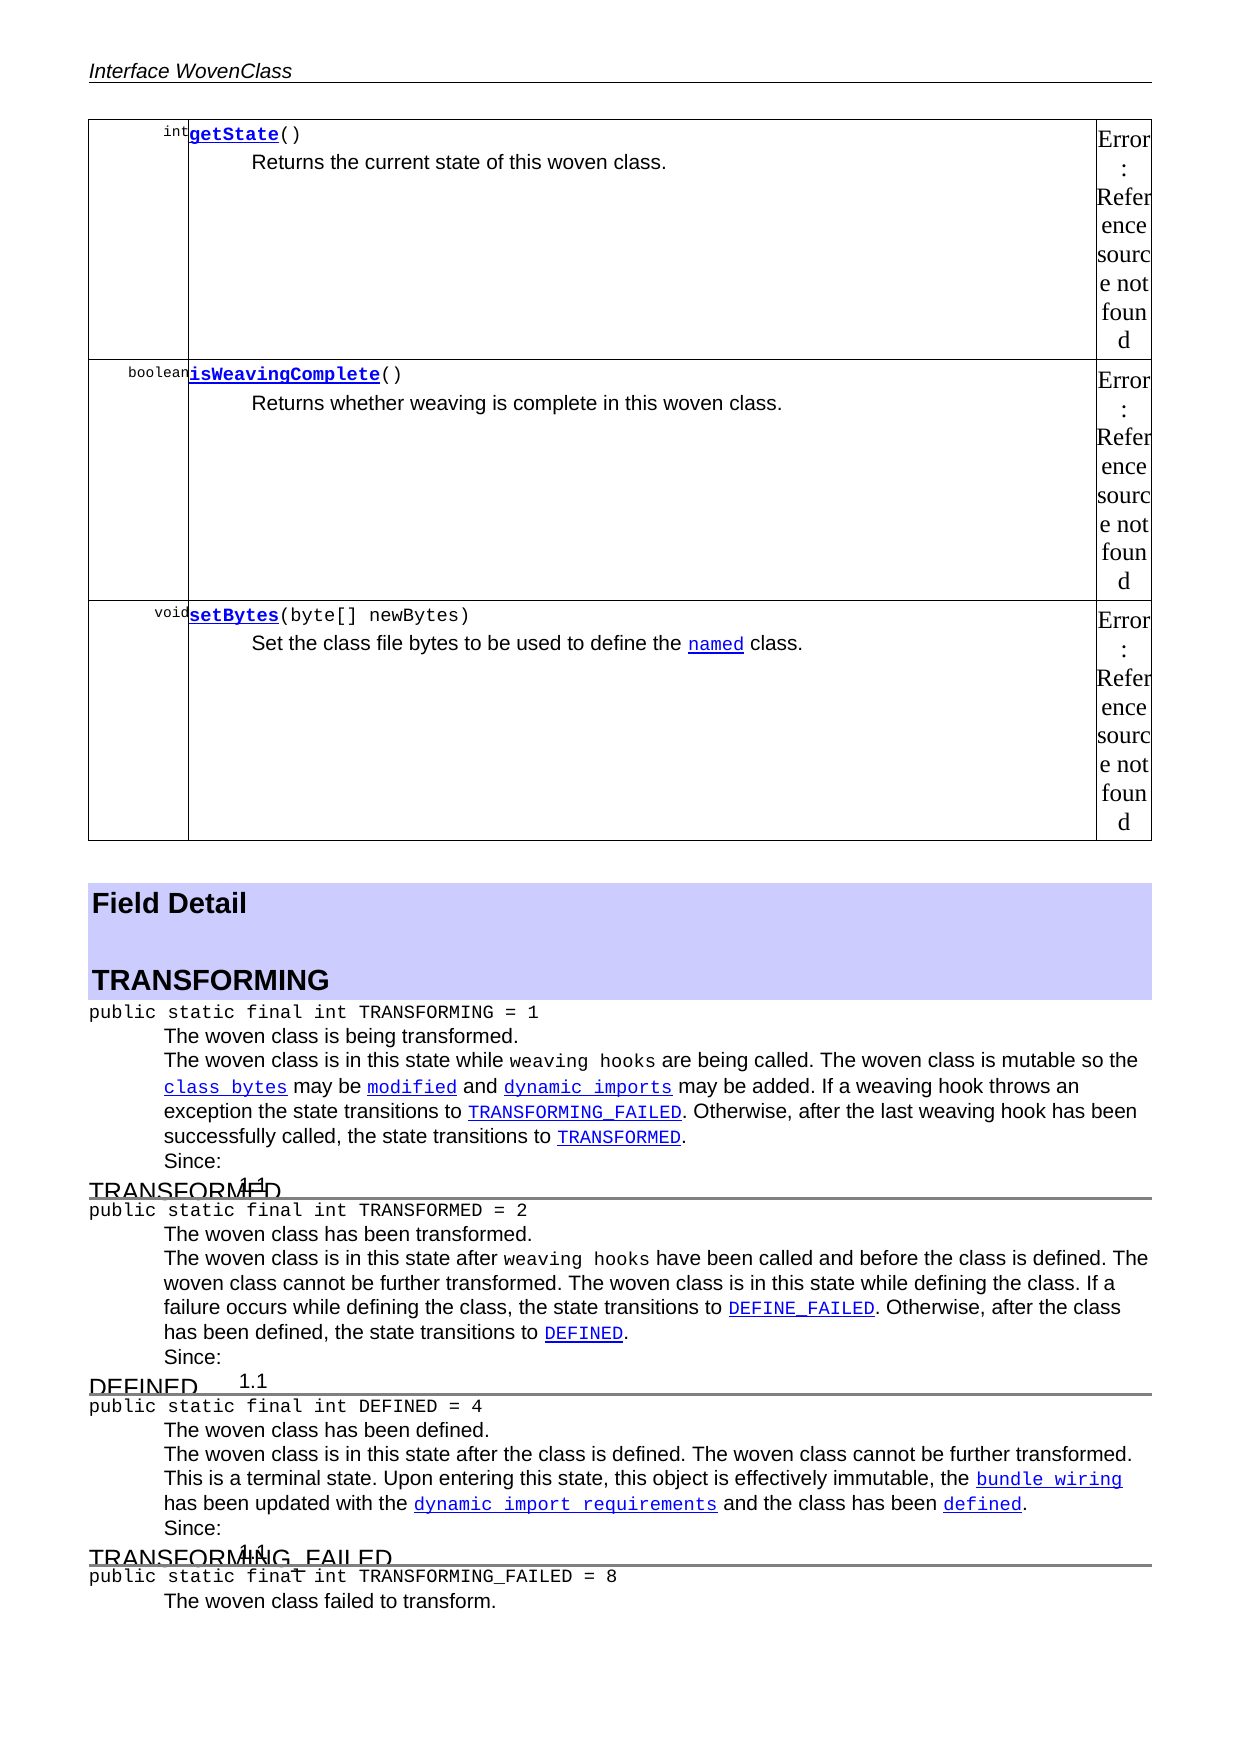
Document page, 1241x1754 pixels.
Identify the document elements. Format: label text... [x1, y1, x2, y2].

text public static final int TRANSFORMING_FAILED = 8 [88, 1567, 1152, 1588]
text public static final int TRANSFORMING = 1 [88, 1003, 1152, 1024]
text 1.1 [238, 1173, 1152, 1197]
table_cell boolean [89, 360, 188, 600]
text The woven class is in this state while weaving hooks are being called. The woven class is mutable so the class bytes may be modified and dynamic imports may be added. If a weaving hook throws an exception the state transitions to TRANSFORMING_FAILED. Otherwise, after the last weaving hook has been successfully called, the state transitions to TRANSFORMED. [163, 1048, 1152, 1149]
text Since: [163, 1345, 1152, 1369]
table_cell Error: Reference source not found [1097, 601, 1151, 840]
text The woven class is being transformed. [163, 1024, 1152, 1048]
subtitle TRANSFORMING [90, 960, 1151, 999]
text Since: [163, 1149, 1152, 1173]
text The woven class is in this state after weaving hooks have been called and before the class is defined. The woven class cannot be further transformed. The woven class is in this state while defining the class. If a failure occurs while defining the class, the state transitions to DEFINE_FAILED. Otherwise, after the class has been defined, the state transitions to DEFINED. [163, 1246, 1152, 1345]
table_cell isWeavingComplete() Returns whether weaving is complete in this woven class. [189, 360, 1096, 600]
table_cell getState() Returns the current state of this woven class. [189, 120, 1096, 359]
text public static final int TRANSFORMED = 2 [88, 1200, 1152, 1222]
text 1.1 [238, 1369, 1152, 1393]
text The woven class has been defined. [163, 1418, 1152, 1442]
table_cell setBytes(byte[] newBytes) Set the class file bytes to be used to define the named class. [189, 601, 1096, 840]
table_cell void [89, 601, 188, 840]
text The woven class is in this state after the class is defined. The woven class cannot be further transformed. This is a terminal state. Upon entering this state, this object is effectively immutable, the bundle wiring has been updated with the dynamic import requirements and the class has been defined. [163, 1442, 1152, 1516]
table_cell int [89, 120, 188, 359]
text Since: [163, 1516, 1152, 1540]
text public static final int DEFINED = 4 [88, 1396, 1152, 1418]
text The woven class failed to transform. [163, 1588, 1152, 1612]
table_cell Error: Reference source not found [1097, 120, 1151, 359]
subtitle Field Detail [90, 884, 1151, 919]
table_cell Error: Reference source not found [1097, 360, 1151, 600]
text 1.1 [238, 1540, 1152, 1564]
text The woven class has been transformed. [163, 1222, 1152, 1246]
